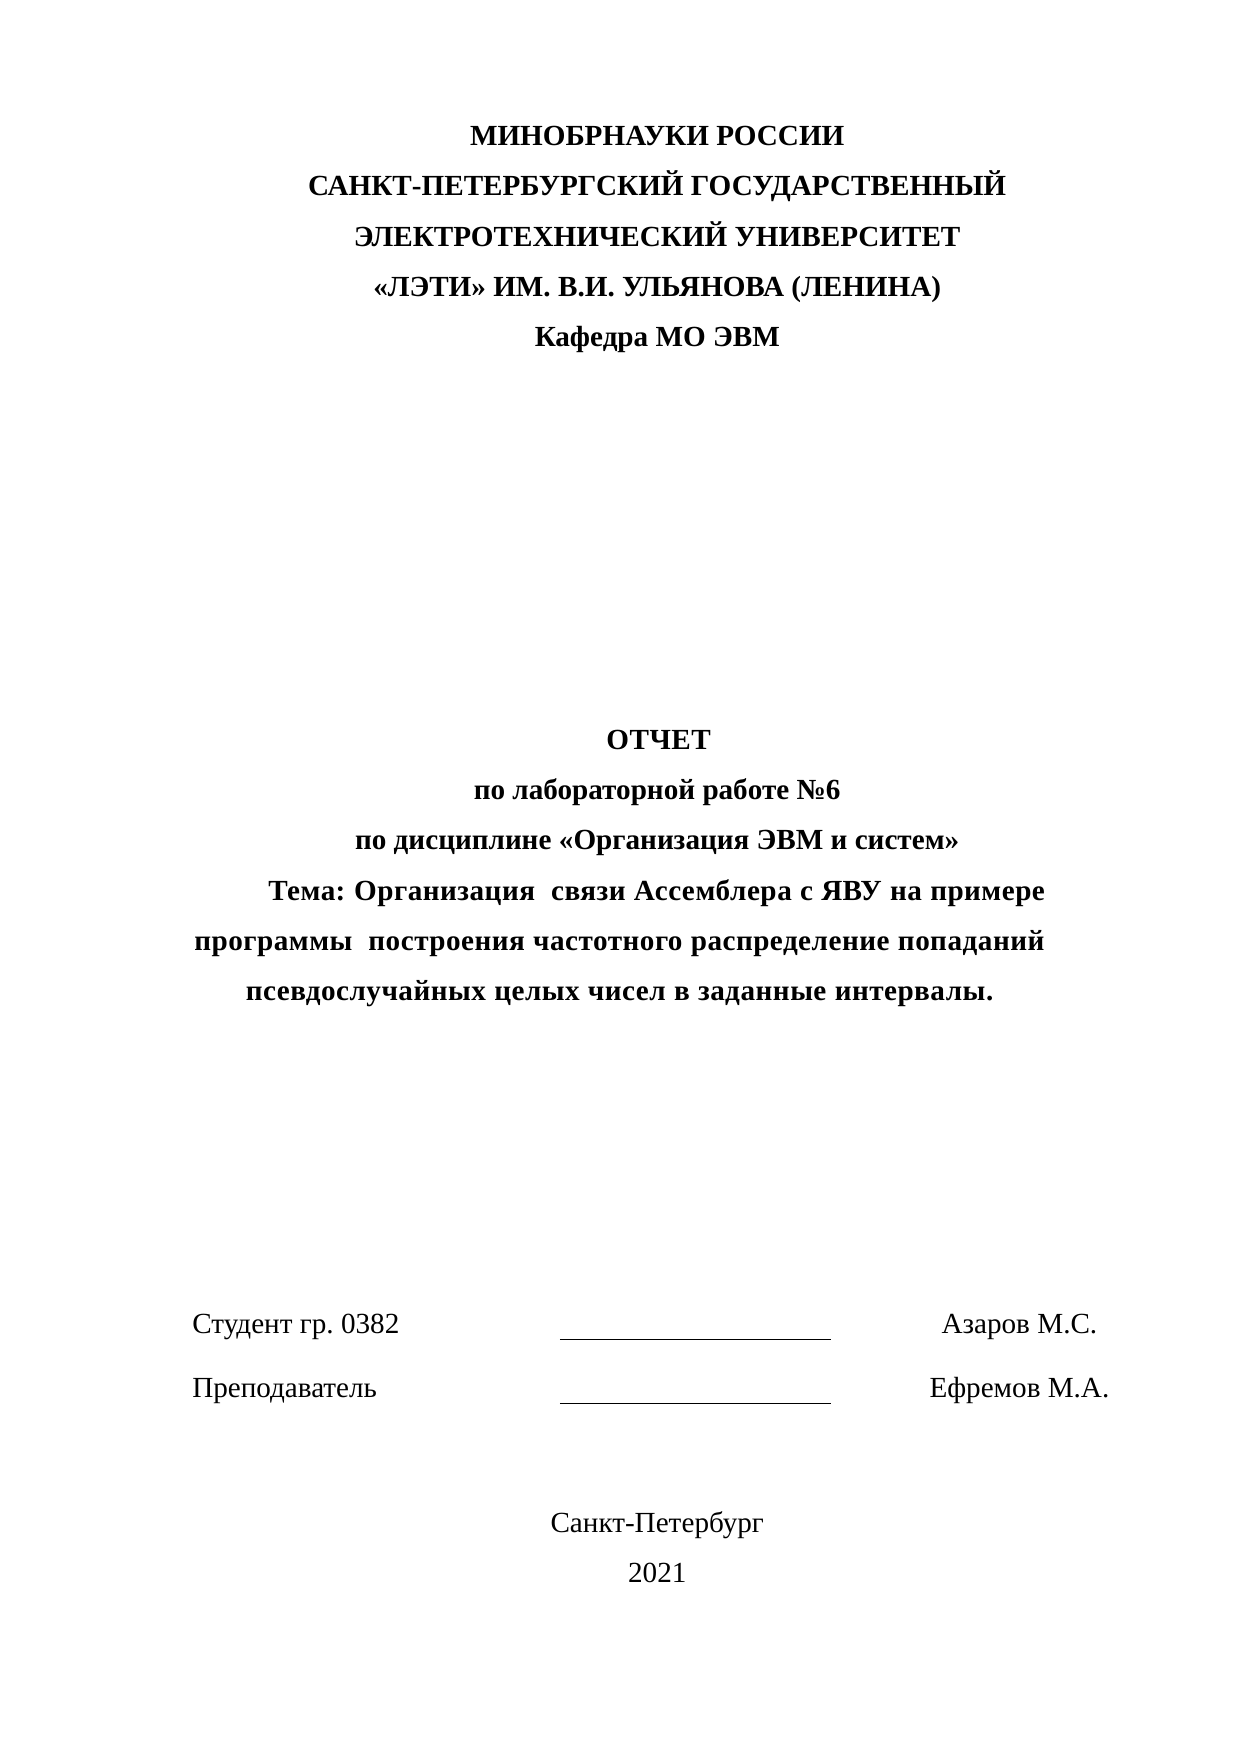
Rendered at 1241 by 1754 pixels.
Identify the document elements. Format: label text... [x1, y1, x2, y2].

text Санкт-Петербургский государственный [118, 168, 1122, 202]
text Кафедра МО ЭВМ [118, 319, 1122, 353]
text Санкт-Петербург [118, 1505, 1122, 1538]
text «ЛЭТИ» им. В.И. Ульянова (Ленина) [118, 269, 1122, 303]
text по лабораторной работе №6 [118, 772, 1122, 806]
table_cell Преподаватель [107, 1339, 560, 1403]
table_header [560, 1275, 831, 1339]
table_header Азаров М.С. [831, 1275, 1133, 1339]
text по дисциплине «Организация ЭВМ и систем» [118, 822, 1122, 856]
text 2021 [118, 1555, 1122, 1589]
text электротехнический университет [118, 219, 1122, 252]
table_cell Ефремов М.А. [831, 1339, 1133, 1403]
table_cell [560, 1340, 831, 1403]
text отчет [118, 722, 1122, 755]
text МИНОБРНАУКИ РОССИИ [118, 118, 1122, 152]
table_header Студент гр. 0382 [107, 1275, 560, 1339]
text Тема: Организация связи Ассемблера с ЯВУ на примере программы построения частотного распределение попаданий псевдослучайных целых чисел в заданные интервалы. [118, 873, 1122, 1007]
